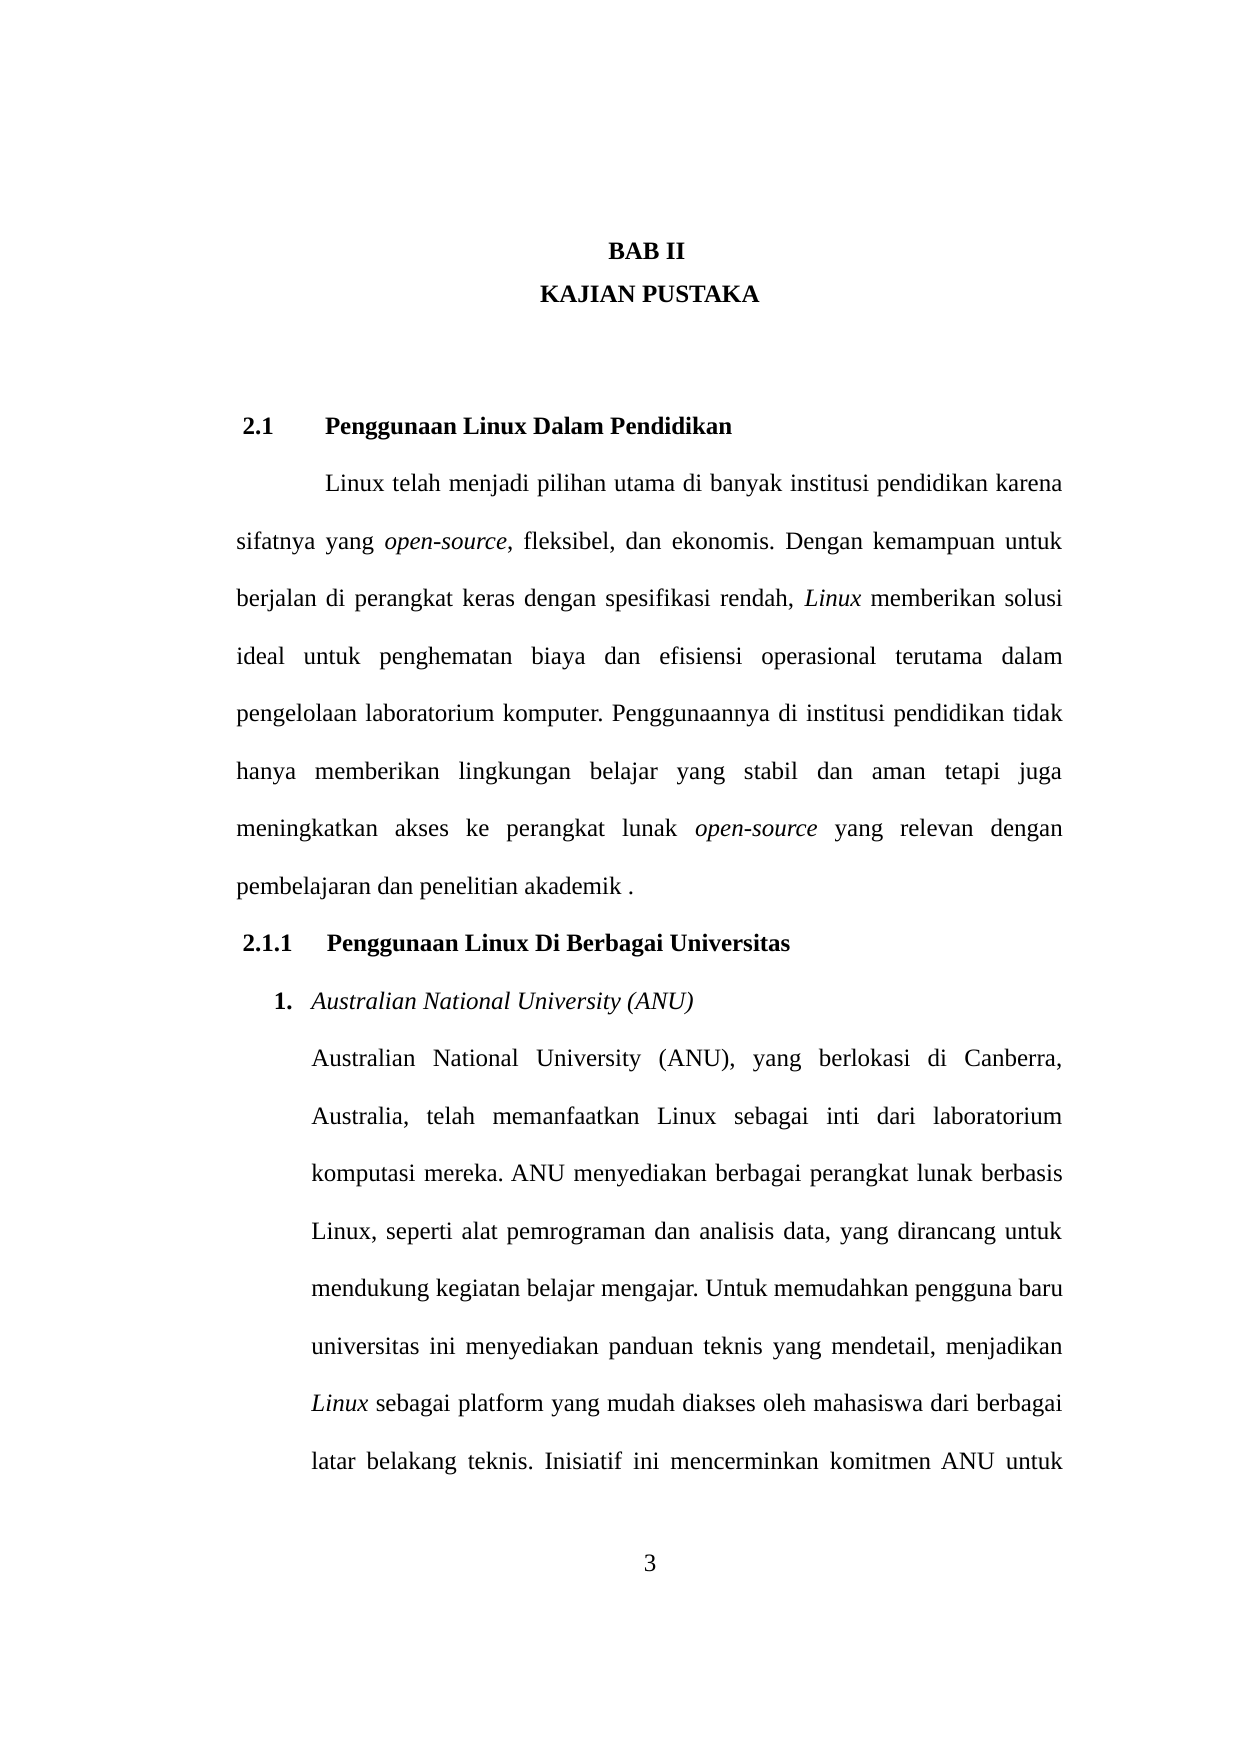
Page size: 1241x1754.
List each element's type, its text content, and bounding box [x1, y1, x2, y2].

text Linux telah menjadi pilihan utama di banyak institusi pendidikan karena sifatnya yang open-source, fleksibel, dan ekonomis. Dengan kemampuan untuk berjalan di perangkat keras dengan spesifikasi rendah, Linux memberikan solusi ideal untuk penghematan biaya dan efisiensi operasional terutama dalam pengelolaan laboratorium komputer. Penggunaannya di institusi pendidikan tidak hanya memberikan lingkungan belajar yang stabil dan aman tetapi juga meningkatkan akses ke perangkat lunak open-source yang relevan dengan pembelajaran dan penelitian akademik . [236, 468, 1063, 900]
list Australian National University (ANU) [274, 986, 1063, 1015]
list Australian National University (ANU), yang berlokasi di Canberra, Australia, telah memanfaatkan Linux sebagai inti dari laboratorium komputasi mereka. ANU menyediakan berbagai perangkat lunak berbasis Linux, seperti alat pemrograman dan analisis data, yang dirancang untuk mendukung kegiatan belajar mengajar. Untuk memudahkan pengguna baru universitas ini menyediakan panduan teknis yang mendetail, menjadikan Linux sebagai platform yang mudah diakses oleh mahasiswa dari berbagai latar belakang teknis. Inisiatif ini mencerminkan komitmen ANU untuk [274, 1043, 1063, 1475]
subtitle Penggunaan Linux di Berbagai Universitas [236, 928, 1063, 957]
subtitle Penggunaan Linux dalam Pendidikan [236, 411, 1063, 440]
subtitle KAJIAN PUSTAKA [236, 236, 1063, 308]
